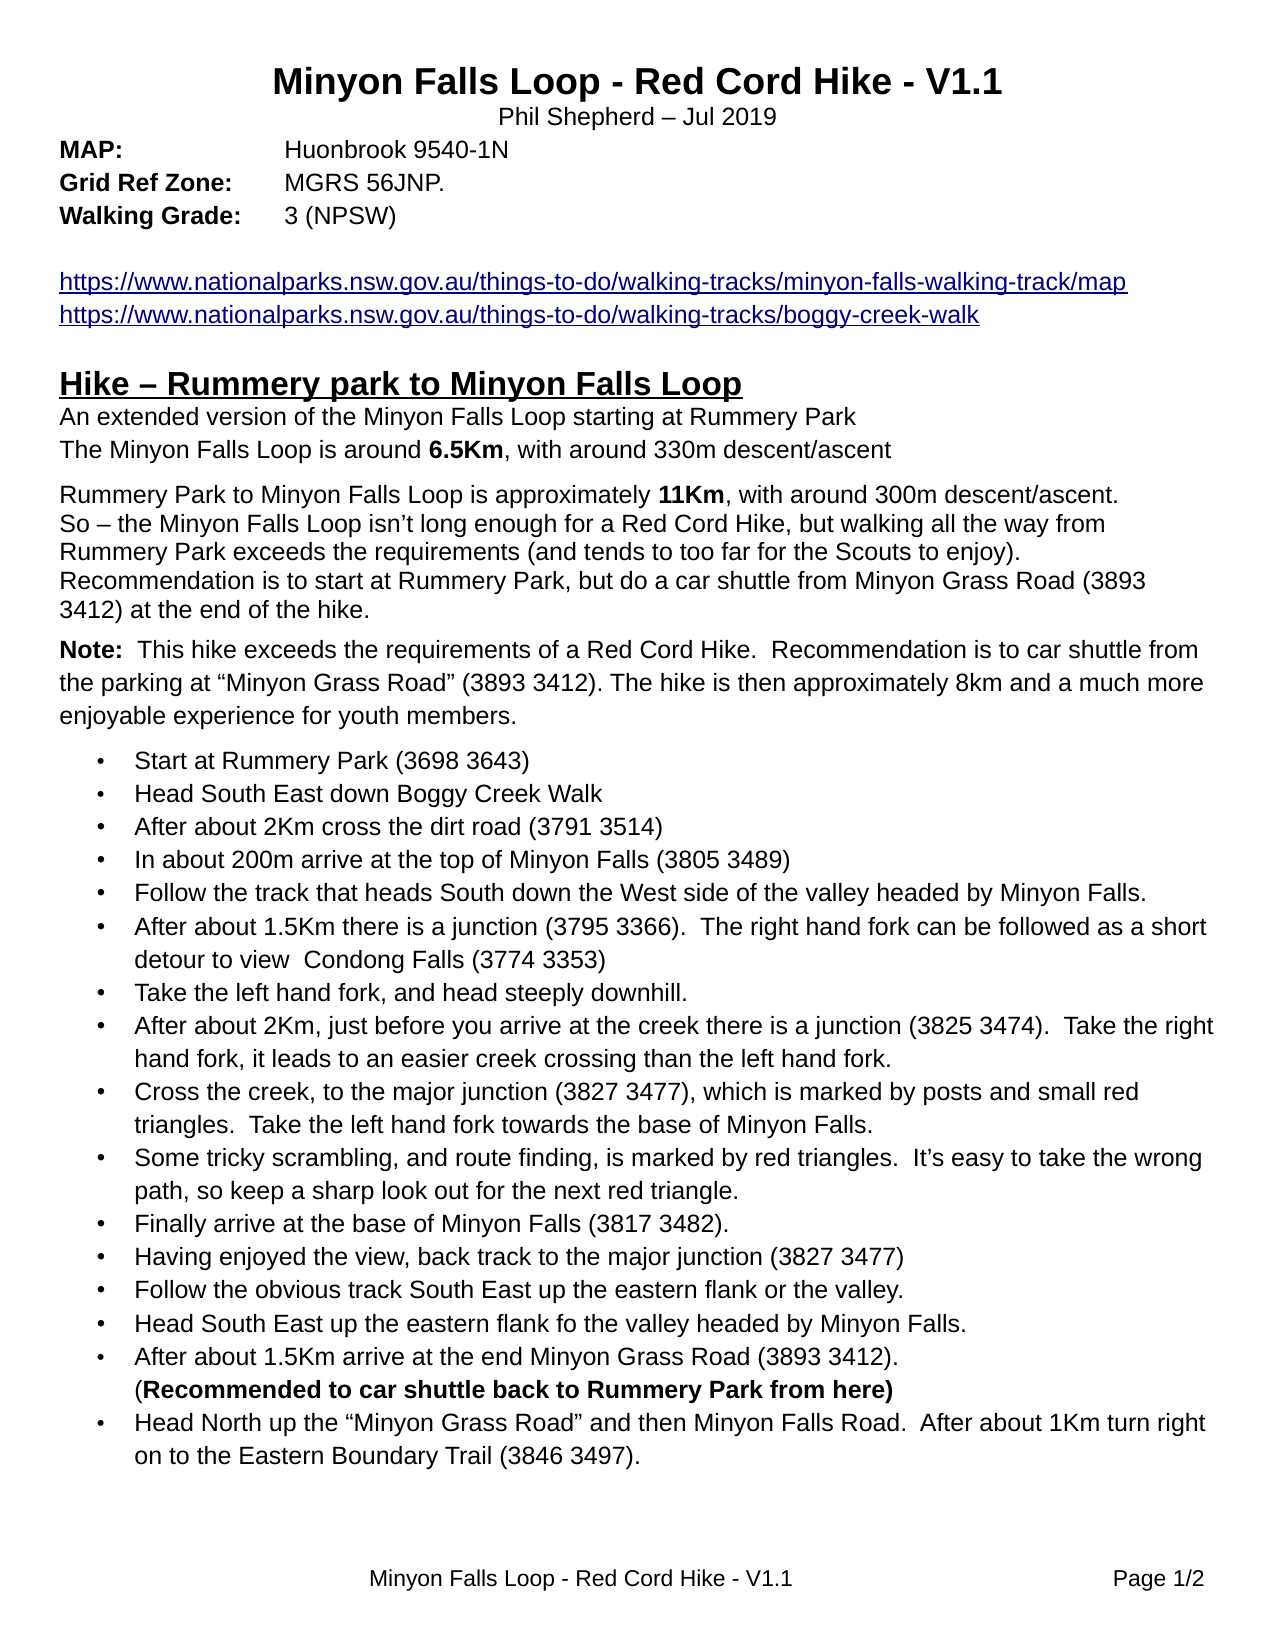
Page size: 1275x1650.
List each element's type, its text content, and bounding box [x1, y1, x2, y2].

text https://www.nationalparks.nsw.gov.au/things-to-do/walking-tracks/boggy-creek-walk [59, 300, 1216, 329]
list Head South East up the eastern flank fo the valley headed by Minyon Falls. [97, 1309, 1216, 1337]
text Phil Shepherd – Jul 2019 [59, 102, 1216, 131]
list Some tricky scrambling, and route finding, is marked by red triangles. It’s easy to take the wrong path, so keep a sharp look out for the next red triangle. [97, 1143, 1216, 1205]
list Head North up the “Minyon Grass Road” and then Minyon Falls Road. After about 1Km turn right on to the Eastern Boundary Trail (3846 3497). [97, 1408, 1216, 1469]
list Follow the track that heads South down the West side of the valley headed by Minyon Falls. [97, 878, 1216, 907]
list After about 1.5Km arrive at the end Minyon Grass Road (3893 3412). [97, 1342, 1216, 1371]
text https://www.nationalparks.nsw.gov.au/things-to-do/walking-tracks/minyon-falls-walking-track/map [59, 267, 1216, 296]
text Walking Grade: 3 (NPSW) [59, 201, 1216, 230]
text Note: This hike exceeds the requirements of a Red Cord Hike. Recommendation is to car shuttle from the parking at “Minyon Grass Road” (3893 3412). The hike is then approximately 8km and a much more enjoyable experience for youth members. [59, 635, 1216, 730]
subtitle Hike – Rummery park to Minyon Falls Loop [59, 363, 1216, 402]
list After about 2Km, just before you arrive at the creek there is a junction (3825 3474). Take the right hand fork, it leads to an easier creek crossing than the left hand fork. [97, 1011, 1216, 1073]
list In about 200m arrive at the top of Minyon Falls (3805 3489) [97, 845, 1216, 874]
subtitle Minyon Falls Loop - Red Cord Hike - V1.1 [59, 59, 1216, 102]
list (Recommended to car shuttle back to Rummery Park from here) [97, 1375, 1216, 1403]
list Having enjoyed the view, back track to the major junction (3827 3477) [97, 1242, 1216, 1271]
list After about 1.5Km there is a junction (3795 3366). The right hand fork can be followed as a short detour to view Condong Falls (3774 3353) [97, 912, 1216, 973]
list Cross the creek, to the major junction (3827 3477), which is marked by posts and small red triangles. Take the left hand fork towards the base of Minyon Falls. [97, 1077, 1216, 1139]
subtitle Rummery Park to Minyon Falls Loop is approximately 11Km, with around 300m descent/ascent. So – the Minyon Falls Loop isn’t long enough for a Red Cord Hike, but walking all the way from Rummery Park exceeds the requirements (and tends to too far for the Scouts to enjoy). Recommendation is to start at Rummery Park, but do a car shuttle from Minyon Grass Road (3893 3412) at the end of the hike. [59, 480, 1216, 623]
text MAP: Huonbrook 9540-1N Grid Ref Zone: MGRS 56JNP. [59, 135, 1216, 197]
list Finally arrive at the base of Minyon Falls (3817 3482). [97, 1209, 1216, 1238]
list Start at Rummery Park (3698 3643) [97, 746, 1216, 775]
text An extended version of the Minyon Falls Loop starting at Rummery Park The Minyon Falls Loop is around 6.5Km, with around 330m descent/ascent [59, 402, 1216, 464]
list After about 2Km cross the dirt road (3791 3514) [97, 812, 1216, 841]
list Head South East down Boggy Creek Walk [97, 779, 1216, 808]
list Follow the obvious track South East up the eastern flank or the valley. [97, 1276, 1216, 1304]
list Take the left hand fork, and head steeply downhill. [97, 978, 1216, 1007]
